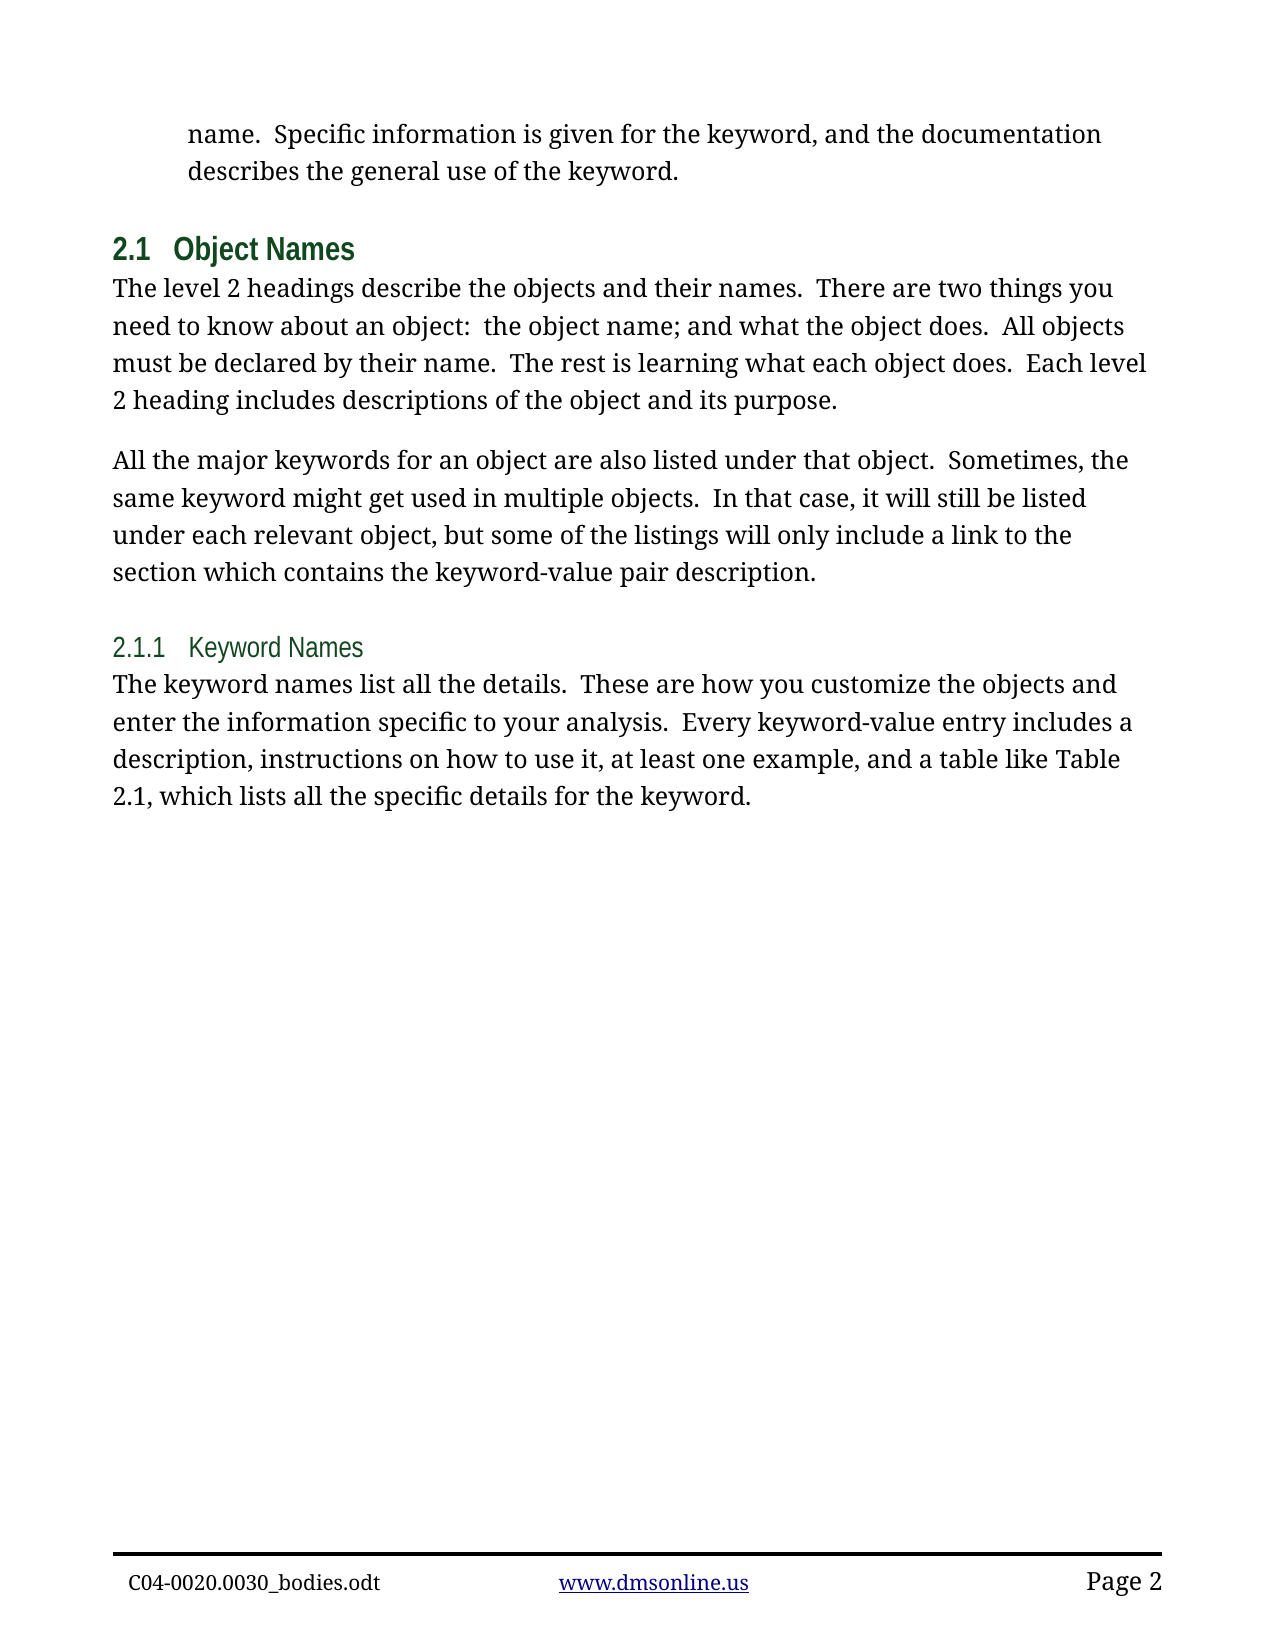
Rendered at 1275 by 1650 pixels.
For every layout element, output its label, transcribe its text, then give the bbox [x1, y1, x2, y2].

subtitle Object Names [112, 229, 1162, 267]
list name. Specific information is given for the keyword, and the documentation describes the general use of the keyword. [150, 117, 1162, 188]
text The keyword names list all the details. These are how you customize the objects and enter the information specific to your analysis. Every keyword-value entry includes a description, instructions on how to use it, at least one example, and a table like Table 2.1, which lists all the specific details for the keyword. [112, 667, 1162, 813]
subtitle Keyword Names [112, 630, 1162, 663]
text All the major keywords for an object are also listed under that object. Sometimes, the same keyword might get used in multiple objects. In that case, it will still be listed under each relevant object, but some of the listings will only include a link to the section which contains the keyword-value pair description. [112, 443, 1162, 589]
text The level 2 headings describe the objects and their names. There are two things you need to know about an object: the object name; and what the object does. All objects must be declared by their name. The rest is learning what each object does. Each level 2 heading includes descriptions of the object and its purpose. [112, 271, 1162, 417]
